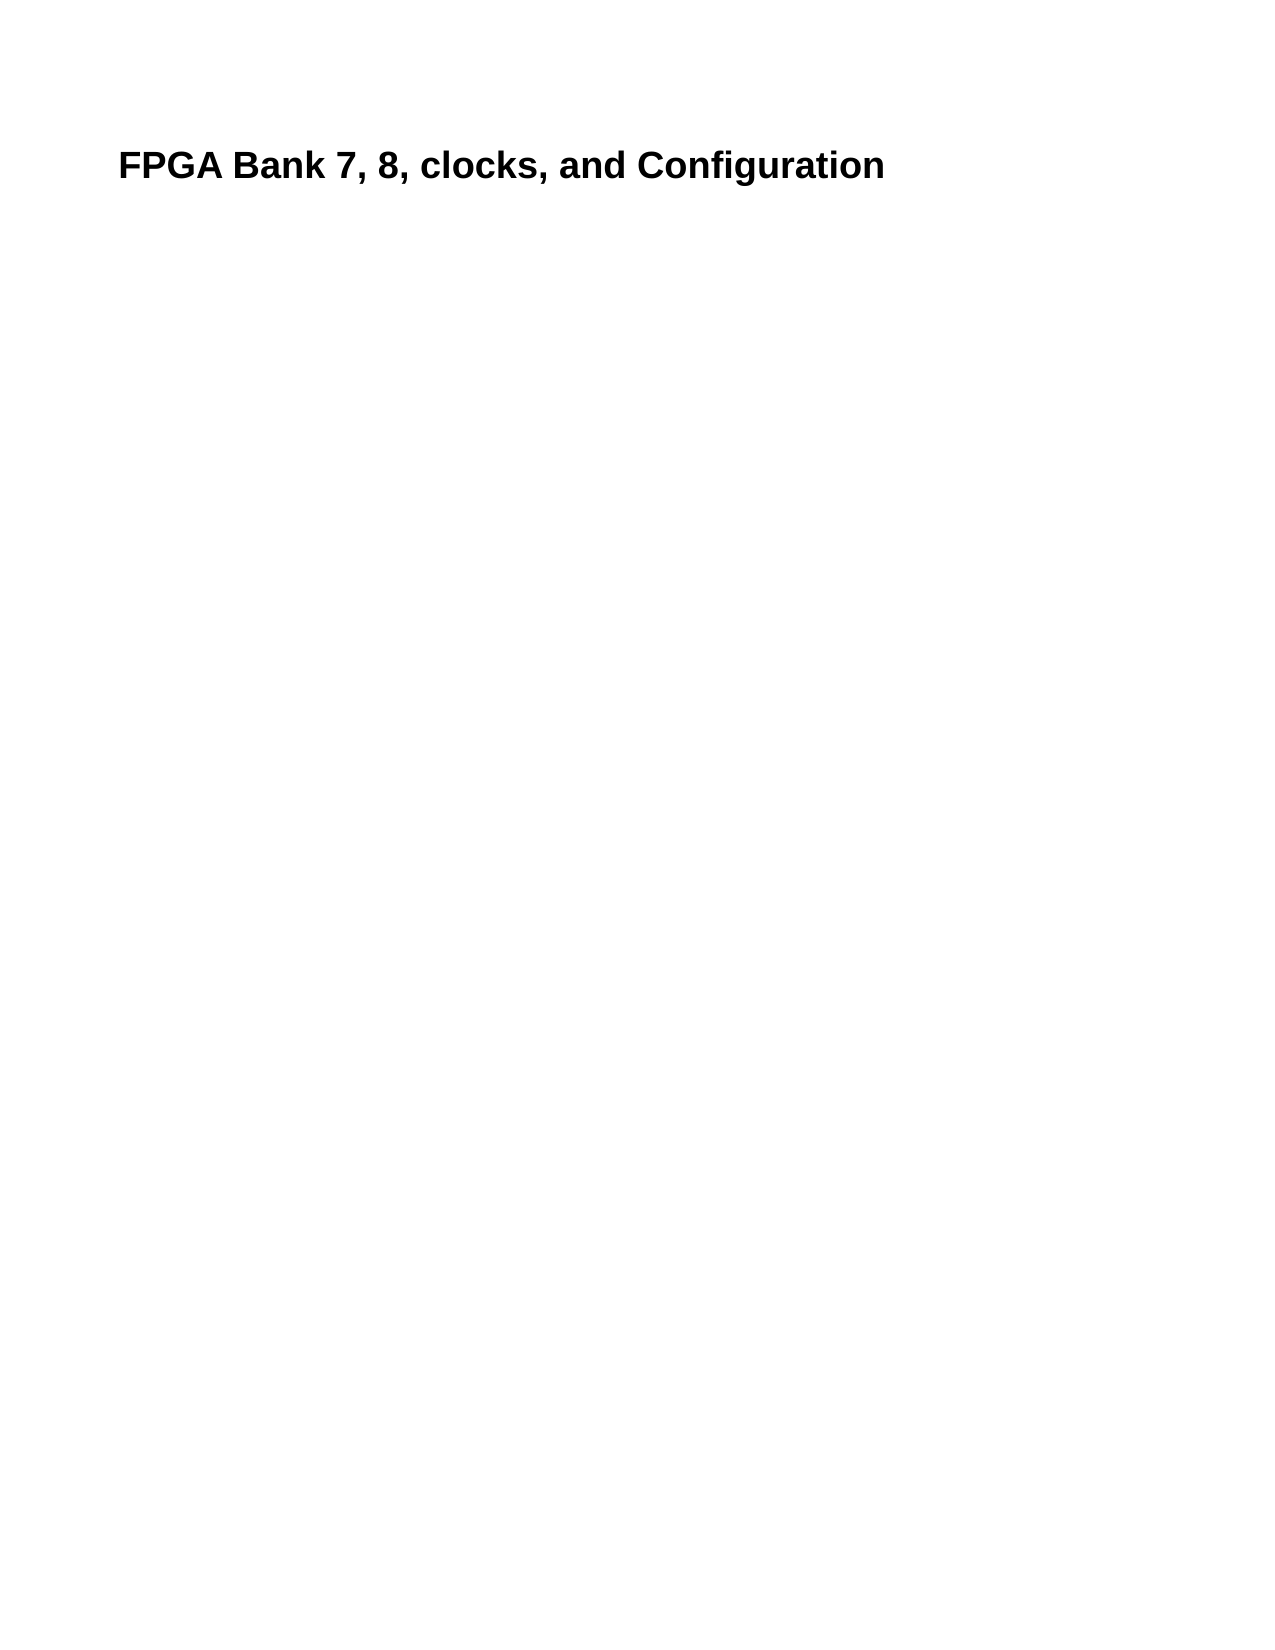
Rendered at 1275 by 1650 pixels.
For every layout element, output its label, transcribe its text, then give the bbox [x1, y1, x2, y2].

subtitle FPGA Bank 7, 8, clocks, and Configuration [118, 143, 1157, 187]
